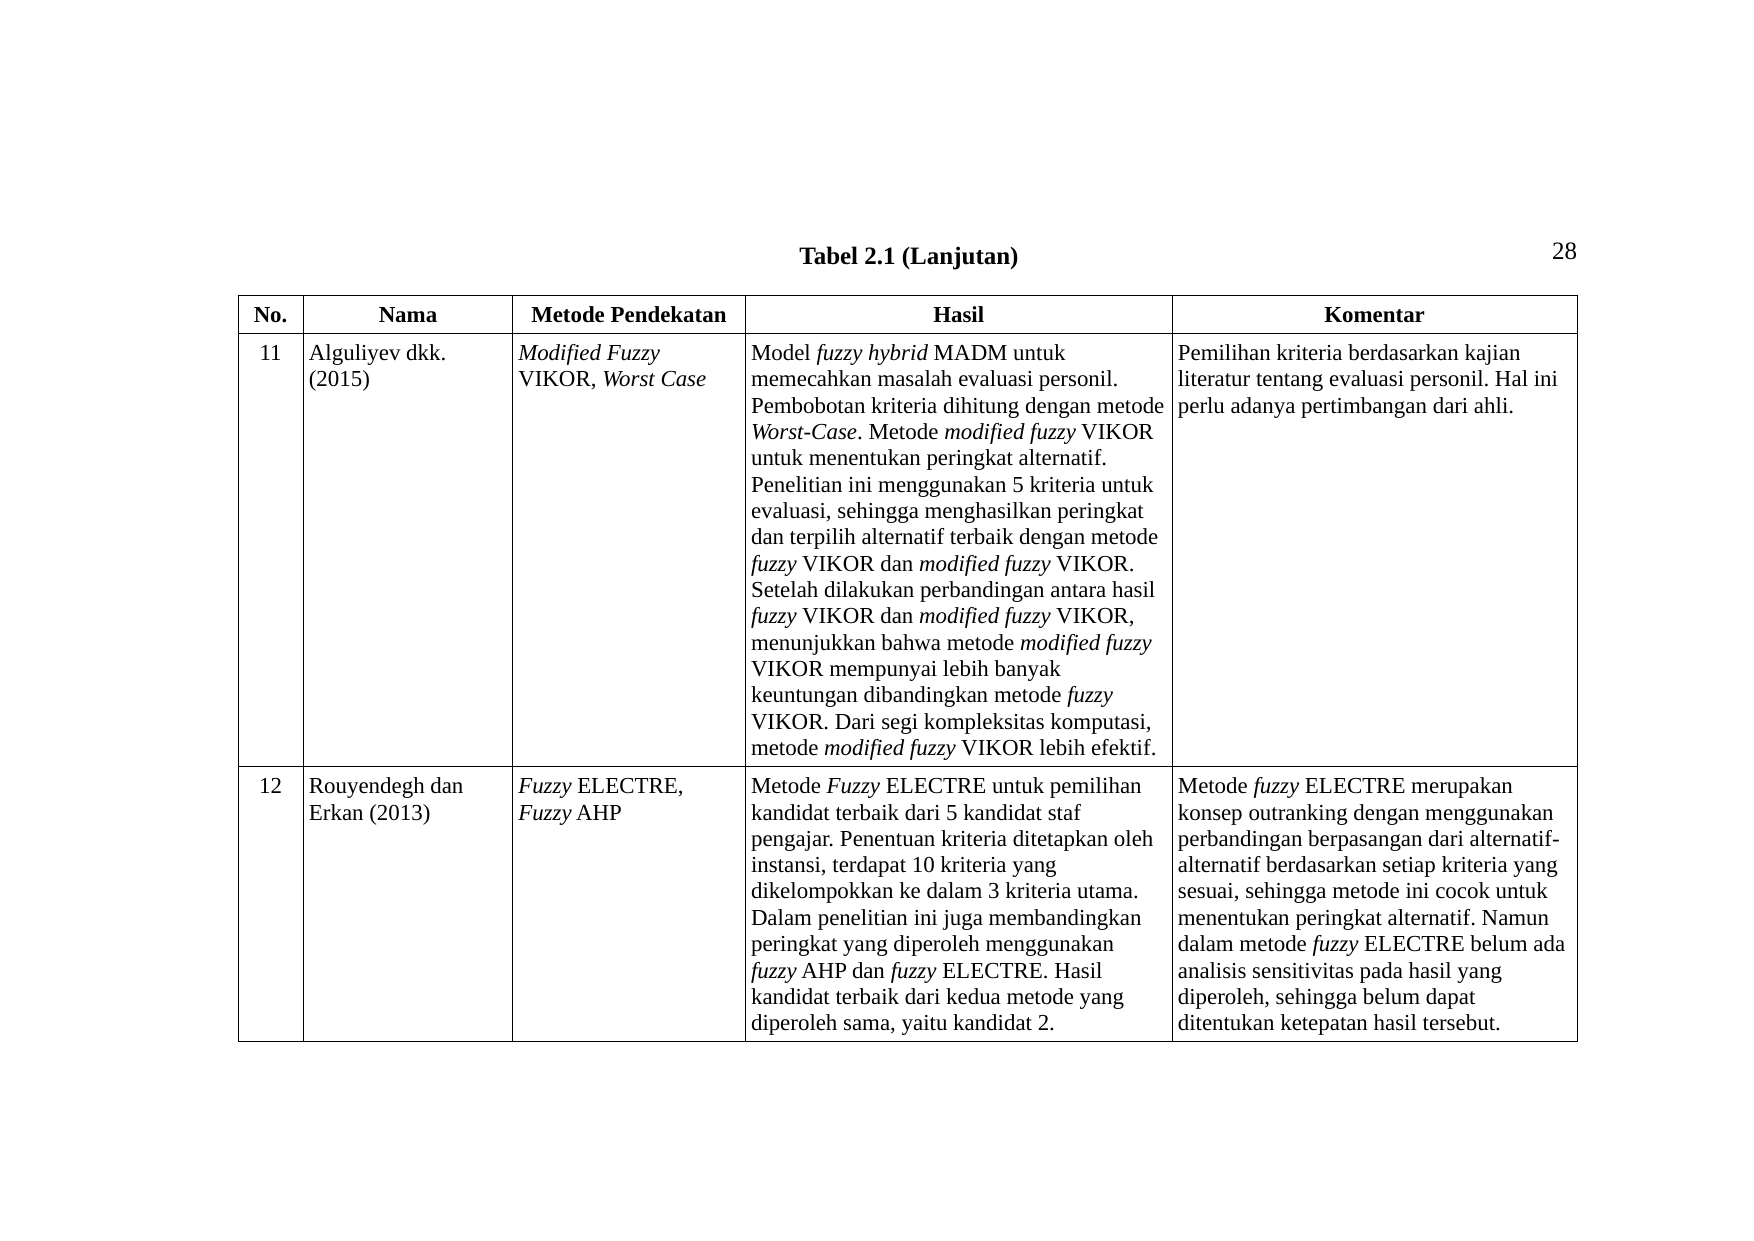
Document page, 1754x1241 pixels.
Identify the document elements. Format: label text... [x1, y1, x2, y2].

table_cell Rouyendegh dan Erkan (2013) [304, 767, 512, 1041]
table_cell 11 [239, 334, 303, 766]
table_header No. [239, 296, 303, 333]
table_cell Model fuzzy hybrid MADM untuk memecahkan masalah evaluasi personil. Pembobotan kriteria dihitung dengan metode Worst-Case. Metode modified fuzzy VIKOR untuk menentukan peringkat alternatif. Penelitian ini menggunakan 5 kriteria untuk evaluasi, sehingga menghasilkan peringkat dan terpilih alternatif terbaik dengan metode fuzzy VIKOR dan modified fuzzy VIKOR. Setelah dilakukan perbandingan antara hasil fuzzy VIKOR dan modified fuzzy VIKOR, menunjukkan bahwa metode modified fuzzy VIKOR mempunyai lebih banyak keuntungan dibandingkan metode fuzzy VIKOR. Dari segi kompleksitas komputasi, metode modified fuzzy VIKOR lebih efektif. [746, 334, 1172, 766]
table_header Nama [304, 296, 512, 333]
table_cell 12 [239, 767, 303, 1041]
table_cell Alguliyev dkk. (2015) [304, 334, 512, 766]
table_cell Metode Fuzzy ELECTRE untuk pemilihan kandidat terbaik dari 5 kandidat staf pengajar. Penentuan kriteria ditetapkan oleh instansi, terdapat 10 kriteria yang dikelompokkan ke dalam 3 kriteria utama. Dalam penelitian ini juga membandingkan peringkat yang diperoleh menggunakan fuzzy AHP dan fuzzy ELECTRE. Hasil kandidat terbaik dari kedua metode yang diperoleh sama, yaitu kandidat 2. [746, 767, 1172, 1041]
table_cell Modified Fuzzy VIKOR, Worst Case [513, 334, 745, 766]
table_header Hasil [746, 296, 1172, 333]
table_header Metode Pendekatan [513, 296, 745, 333]
text Tabel 2.1 (Lanjutan) [277, 241, 1541, 270]
table_cell Metode fuzzy ELECTRE merupakan konsep outranking dengan menggunakan perbandingan berpasangan dari alternatif-alternatif berdasarkan setiap kriteria yang sesuai, sehingga metode ini cocok untuk menentukan peringkat alternatif. Namun dalam metode fuzzy ELECTRE belum ada analisis sensitivitas pada hasil yang diperoleh, sehingga belum dapat ditentukan ketepatan hasil tersebut. [1173, 767, 1577, 1041]
table_cell Fuzzy ELECTRE, Fuzzy AHP [513, 767, 745, 1041]
table_header Komentar [1173, 296, 1577, 333]
table_cell Pemilihan kriteria berdasarkan kajian literatur tentang evaluasi personil. Hal ini perlu adanya pertimbangan dari ahli. [1173, 334, 1577, 766]
